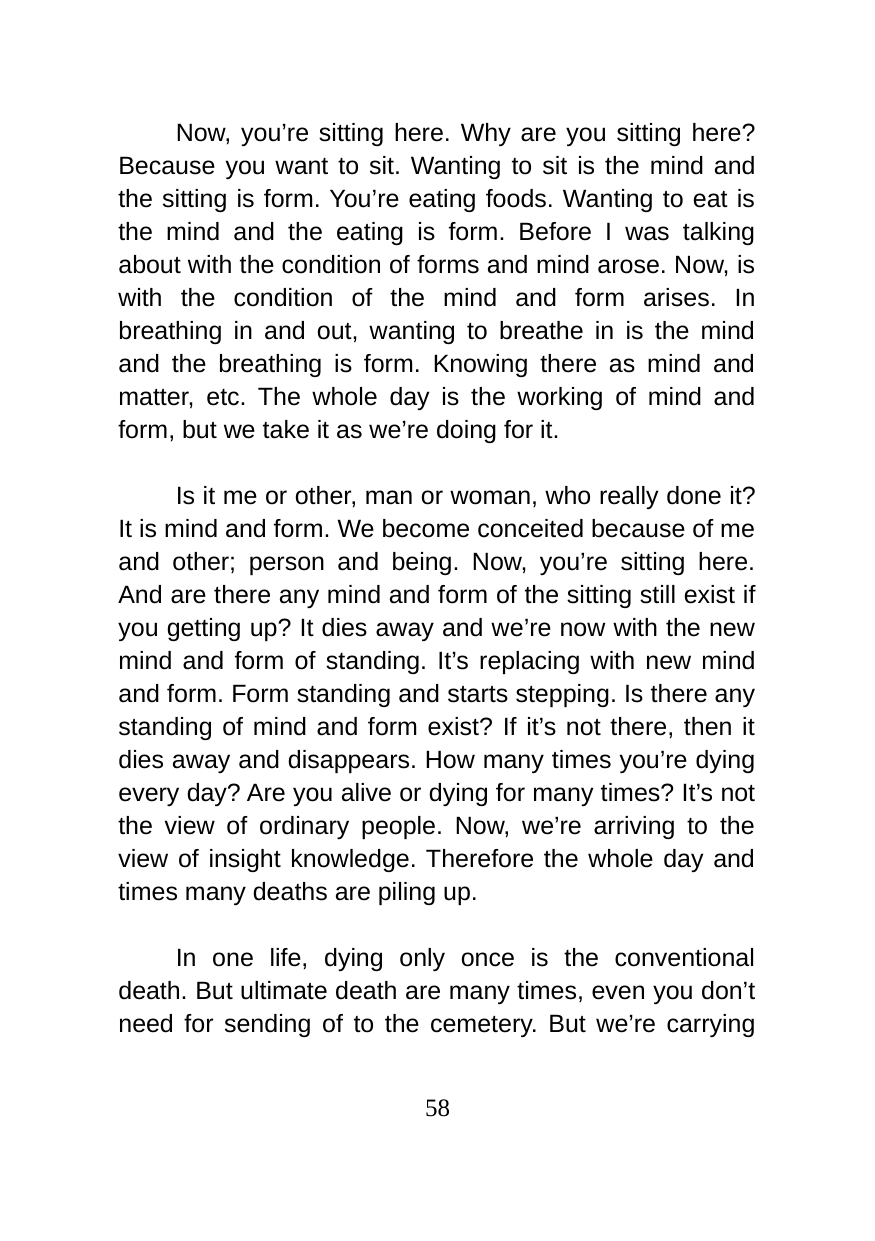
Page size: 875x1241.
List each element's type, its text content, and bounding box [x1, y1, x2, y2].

text Now, you’re sitting here. Why are you sitting here? Because you want to sit. Wanting to sit is the mind and the sitting is form. You’re eating foods. Wanting to eat is the mind and the eating is form. Before I was talking about with the condition of forms and mind arose. Now, is with the condition of the mind and form arises. In breathing in and out, wanting to breathe in is the mind and the breathing is form. Knowing there as mind and matter, etc. The whole day is the working of mind and form, but we take it as we’re doing for it. [118, 118, 756, 444]
text In one life, dying only once is the conventional death. But ultimate death are many times, even you don’t need for sending of to the cemetery. But we’re carrying [118, 943, 756, 1037]
text Is it me or other, man or woman, who really done it? It is mind and form. We become conceited because of me and other; person and being. Now, you’re sitting here. And are there any mind and form of the sitting still exist if you getting up? It dies away and we’re now with the new mind and form of standing. It’s replacing with new mind and form. Form standing and starts stepping. Is there any standing of mind and form exist? If it’s not there, then it dies away and disappears. How many times you’re dying every day? Are you alive or dying for many times? It’s not the view of ordinary people. Now, we’re arriving to the view of insight knowledge. Therefore the whole day and times many deaths are piling up. [118, 481, 756, 906]
